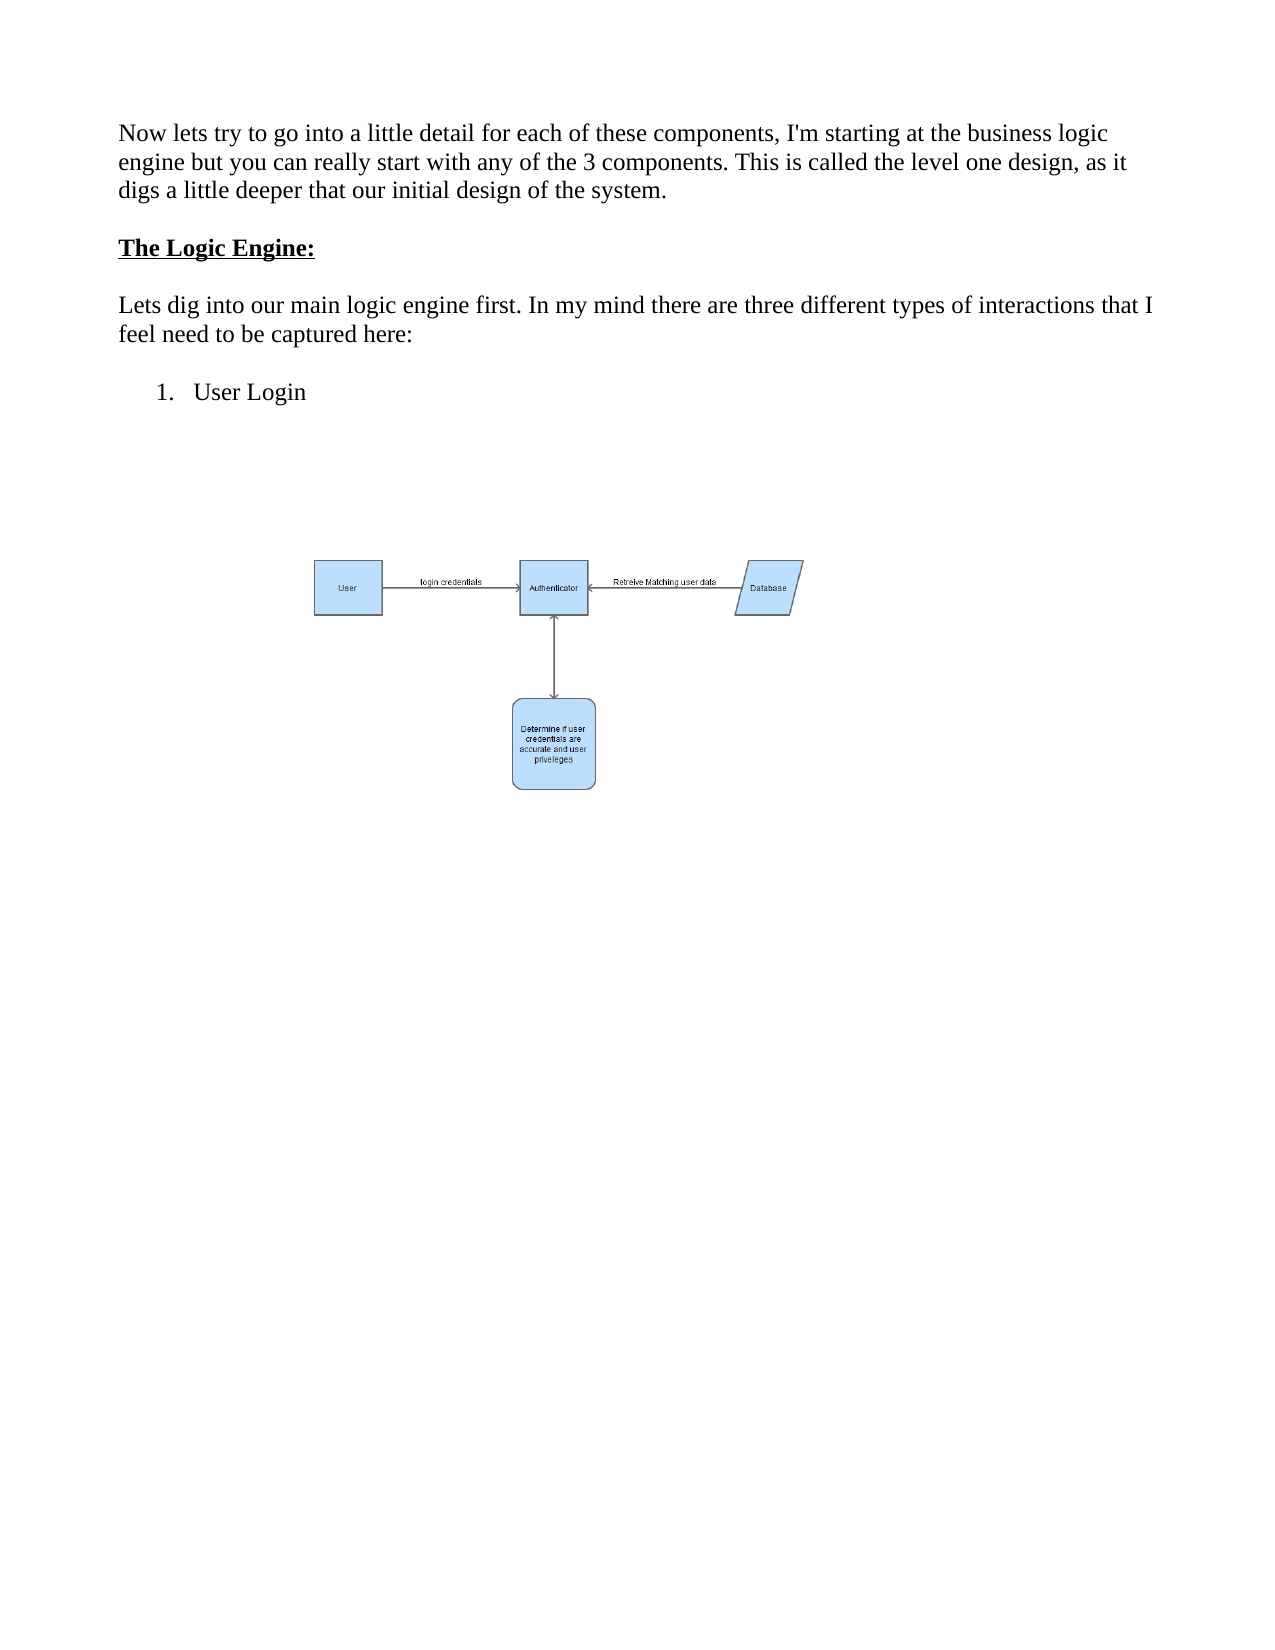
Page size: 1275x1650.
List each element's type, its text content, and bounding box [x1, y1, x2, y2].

list User Login [156, 377, 1157, 406]
text Now lets try to go into a little detail for each of these components, I'm starting at the business logic engine but you can really start with any of the 3 components. This is called the level one design, as it digs a little deeper that our initial design of the system. [118, 118, 1157, 204]
text Lets dig into our main logic engine first. In my mind there are three different types of interactions that I feel need to be captured here: [118, 291, 1157, 348]
picture [118, 434, 1157, 997]
text The Logic Engine: [118, 233, 1157, 262]
